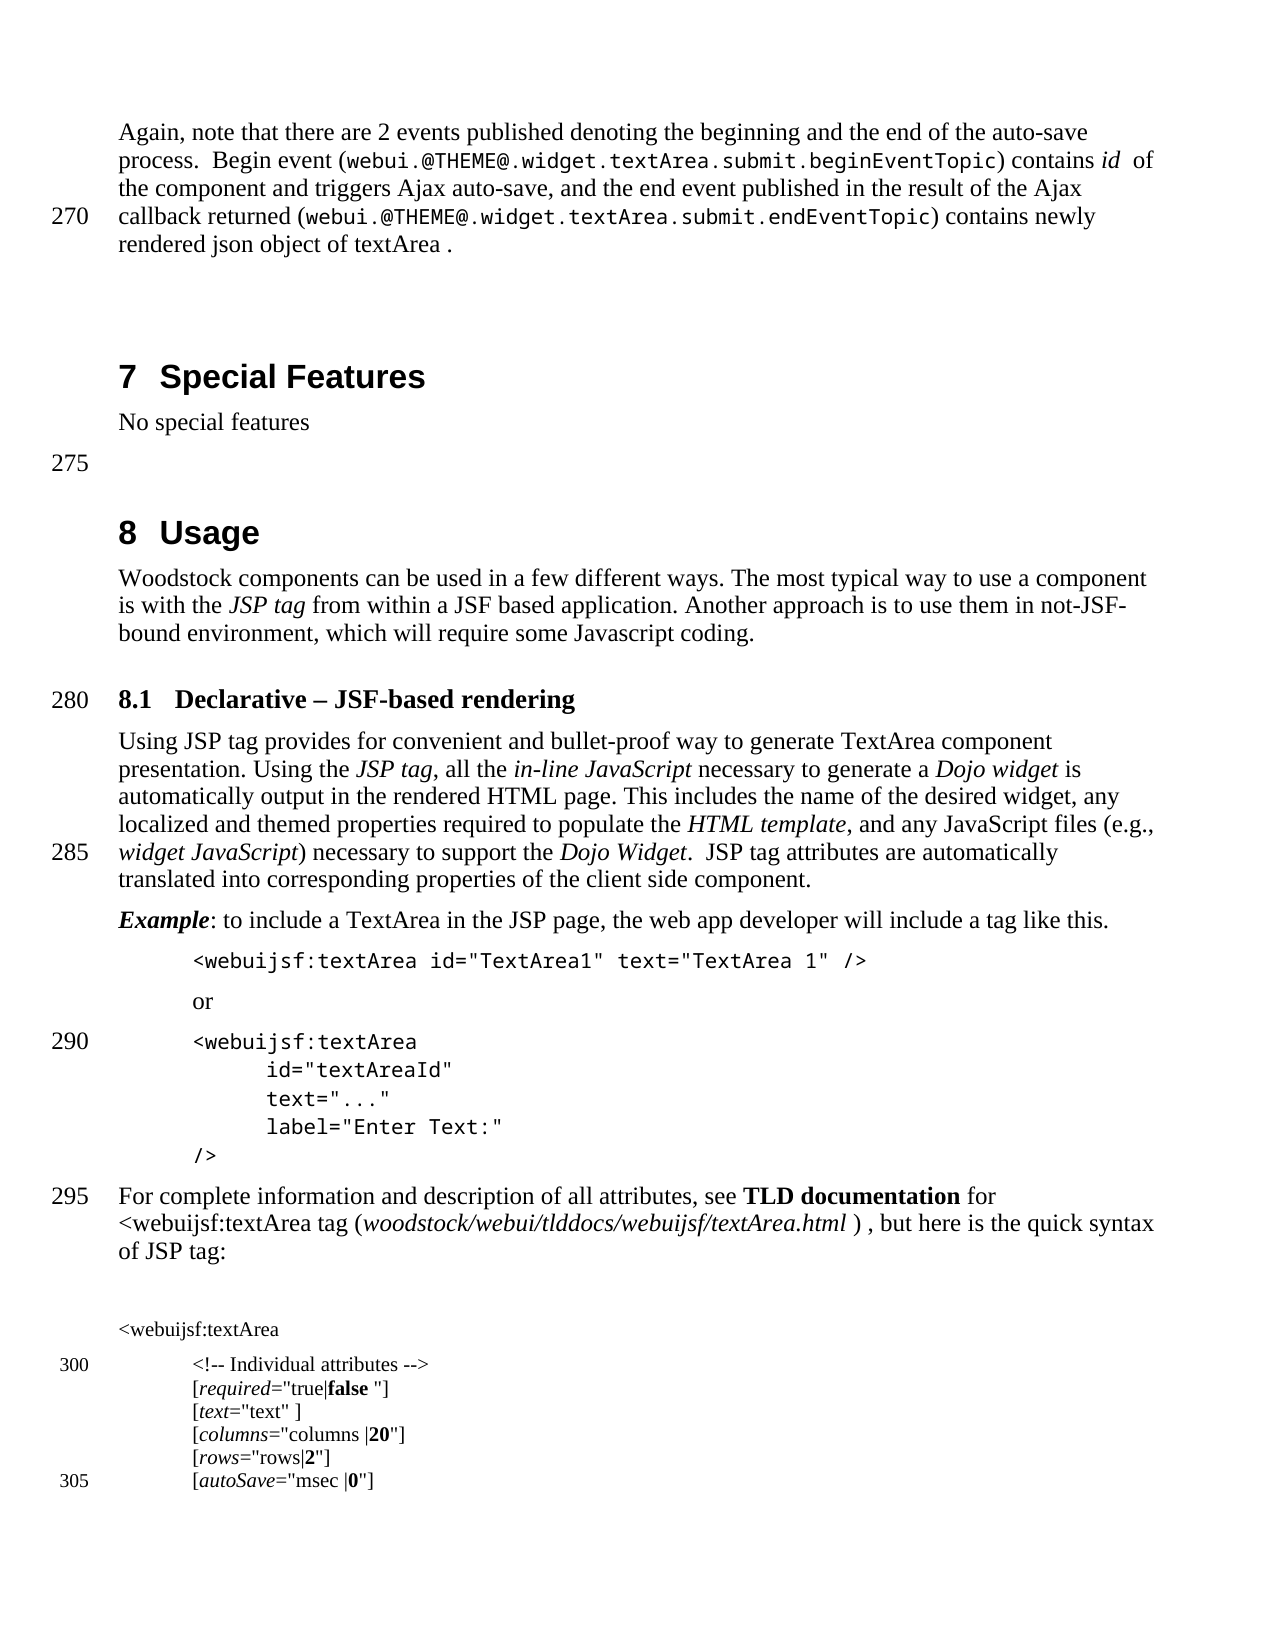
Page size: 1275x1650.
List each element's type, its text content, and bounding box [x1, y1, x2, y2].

subtitle Declarative – JSF-based rendering [118, 684, 1157, 714]
text No special features [118, 408, 1157, 436]
text <webuijsf:textArea id="textAreaId" text="..." label="Enter Text:" /> [118, 1027, 1157, 1169]
subtitle Usage [118, 514, 1157, 551]
text Using JSP tag provides for convenient and bullet-proof way to generate TextArea component presentation. Using the JSP tag, all the in-line JavaScript necessary to generate a Dojo widget is automatically output in the rendered HTML page. This includes the name of the desired widget, any localized and themed properties required to populate the HTML template, and any JavaScript files (e.g., widget JavaScript) necessary to support the Dojo Widget. JSP tag attributes are automatically translated into corresponding properties of the client side component. [118, 727, 1157, 893]
text For complete information and description of all attributes, see TLD documentation for <webuijsf:textArea tag (woodstock/webui/tlddocs/webuijsf/textArea.html ) , but here is the quick syntax of JSP tag: [118, 1182, 1157, 1265]
text Again, note that there are 2 events published denoting the beginning and the end of the auto-save process. Begin event (webui.@THEME@.widget.textArea.submit.beginEventTopic) contains id of the component and triggers Ajax auto-save, and the end event published in the result of the Ajax callback returned (webui.@THEME@.widget.textArea.submit.endEventTopic) contains newly rendered json object of textArea . [118, 118, 1157, 258]
text <webuijsf:textArea id="TextArea1" text="TextArea 1" /> [118, 946, 1157, 974]
subtitle Special Features [118, 358, 1157, 396]
text <webuijsf:textArea [118, 1318, 1157, 1341]
text Woodstock components can be used in a few different ways. The most typical way to use a component is with the JSP tag from within a JSF based application. Another approach is to use them in not-JSF-bound environment, which will require some Javascript coding. [118, 564, 1157, 647]
text Example: to include a TextArea in the JSP page, the web app developer will include a tag like this. [118, 906, 1157, 933]
text or [118, 987, 1157, 1015]
text <!-- Individual attributes --> [required="true|false "] [text="text" ] [columns="columns |20"] [rows="rows|2"] [autoSave="msec |0"] [192, 1353, 1157, 1515]
